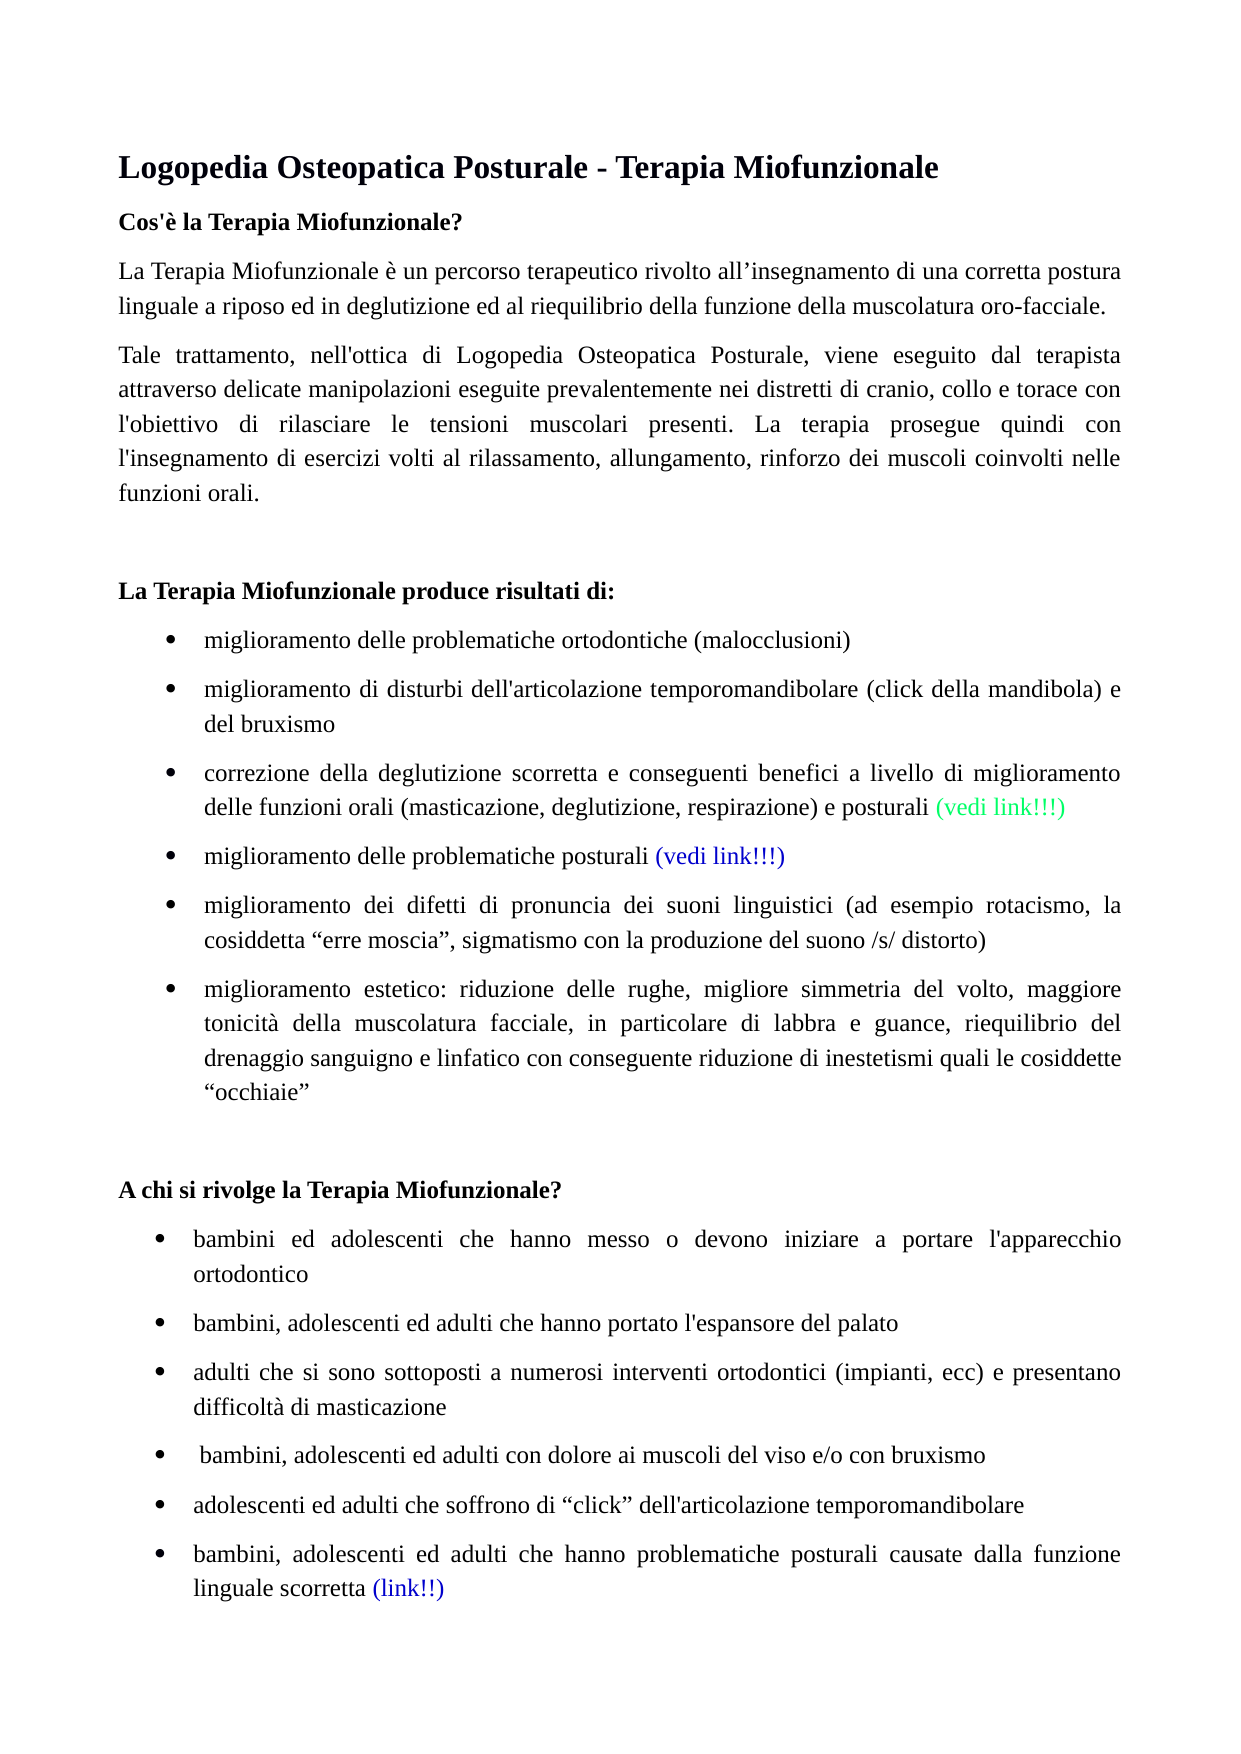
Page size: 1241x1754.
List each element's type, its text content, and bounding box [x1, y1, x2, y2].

list bambini ed adolescenti che hanno messo o devono iniziare a portare l'apparecchio ortodontico [156, 1224, 1122, 1288]
text La Terapia Miofunzionale è un percorso terapeutico rivolto all’insegnamento di una corretta postura linguale a riposo ed in deglutizione ed al riequilibrio della funzione della muscolatura oro-facciale. [118, 256, 1122, 320]
list miglioramento di disturbi dell'articolazione temporomandibolare (click della mandibola) e del bruxismo [166, 674, 1122, 737]
list miglioramento delle problematiche posturali (vedi link!!!) [166, 841, 1122, 870]
text La Terapia Miofunzionale produce risultati di: [118, 576, 1122, 605]
list miglioramento estetico: riduzione delle rughe, migliore simmetria del volto, maggiore tonicità della muscolatura facciale, in particolare di labbra e guance, riequilibrio del drenaggio sanguigno e linfatico con conseguente riduzione di inestetismi quali le cosiddette “occhiaie” [166, 974, 1122, 1106]
list miglioramento delle problematiche ortodontiche (malocclusioni) [166, 625, 1122, 654]
list adulti che si sono sottoposti a numerosi interventi ortodontici (impianti, ecc) e presentano difficoltà di masticazione [156, 1357, 1122, 1420]
text Cos'è la Terapia Miofunzionale? [118, 207, 1122, 236]
list bambini, adolescenti ed adulti con dolore ai muscoli del viso e/o con bruxismo [156, 1441, 1122, 1469]
list adolescenti ed adulti che soffrono di “click” dell'articolazione temporomandibolare [156, 1490, 1122, 1518]
list miglioramento dei difetti di pronuncia dei suoni linguistici (ad esempio rotacismo, la cosiddetta “erre moscia”, sigmatismo con la produzione del suono /s/ distorto) [166, 890, 1122, 953]
list correzione della deglutizione scorretta e conseguenti benefici a livello di miglioramento delle funzioni orali (masticazione, deglutizione, respirazione) e posturali (vedi link!!!) [166, 758, 1122, 821]
text A chi si rivolge la Terapia Miofunzionale? [118, 1175, 1122, 1204]
list bambini, adolescenti ed adulti che hanno problematiche posturali causate dalla funzione linguale scorretta (link!!) [156, 1539, 1122, 1602]
list bambini, adolescenti ed adulti che hanno portato l'espansore del palato [156, 1308, 1122, 1337]
text Logopedia Osteopatica Posturale - Terapia Miofunzionale [118, 147, 1122, 185]
text Tale trattamento, nell'ottica di Logopedia Osteopatica Posturale, viene eseguito dal terapista attraverso delicate manipolazioni eseguite prevalentemente nei distretti di cranio, collo e torace con l'obiettivo di rilasciare le tensioni muscolari presenti. La terapia prosegue quindi con l'insegnamento di esercizi volti al rilassamento, allungamento, rinforzo dei muscoli coinvolti nelle funzioni orali. [118, 340, 1122, 507]
